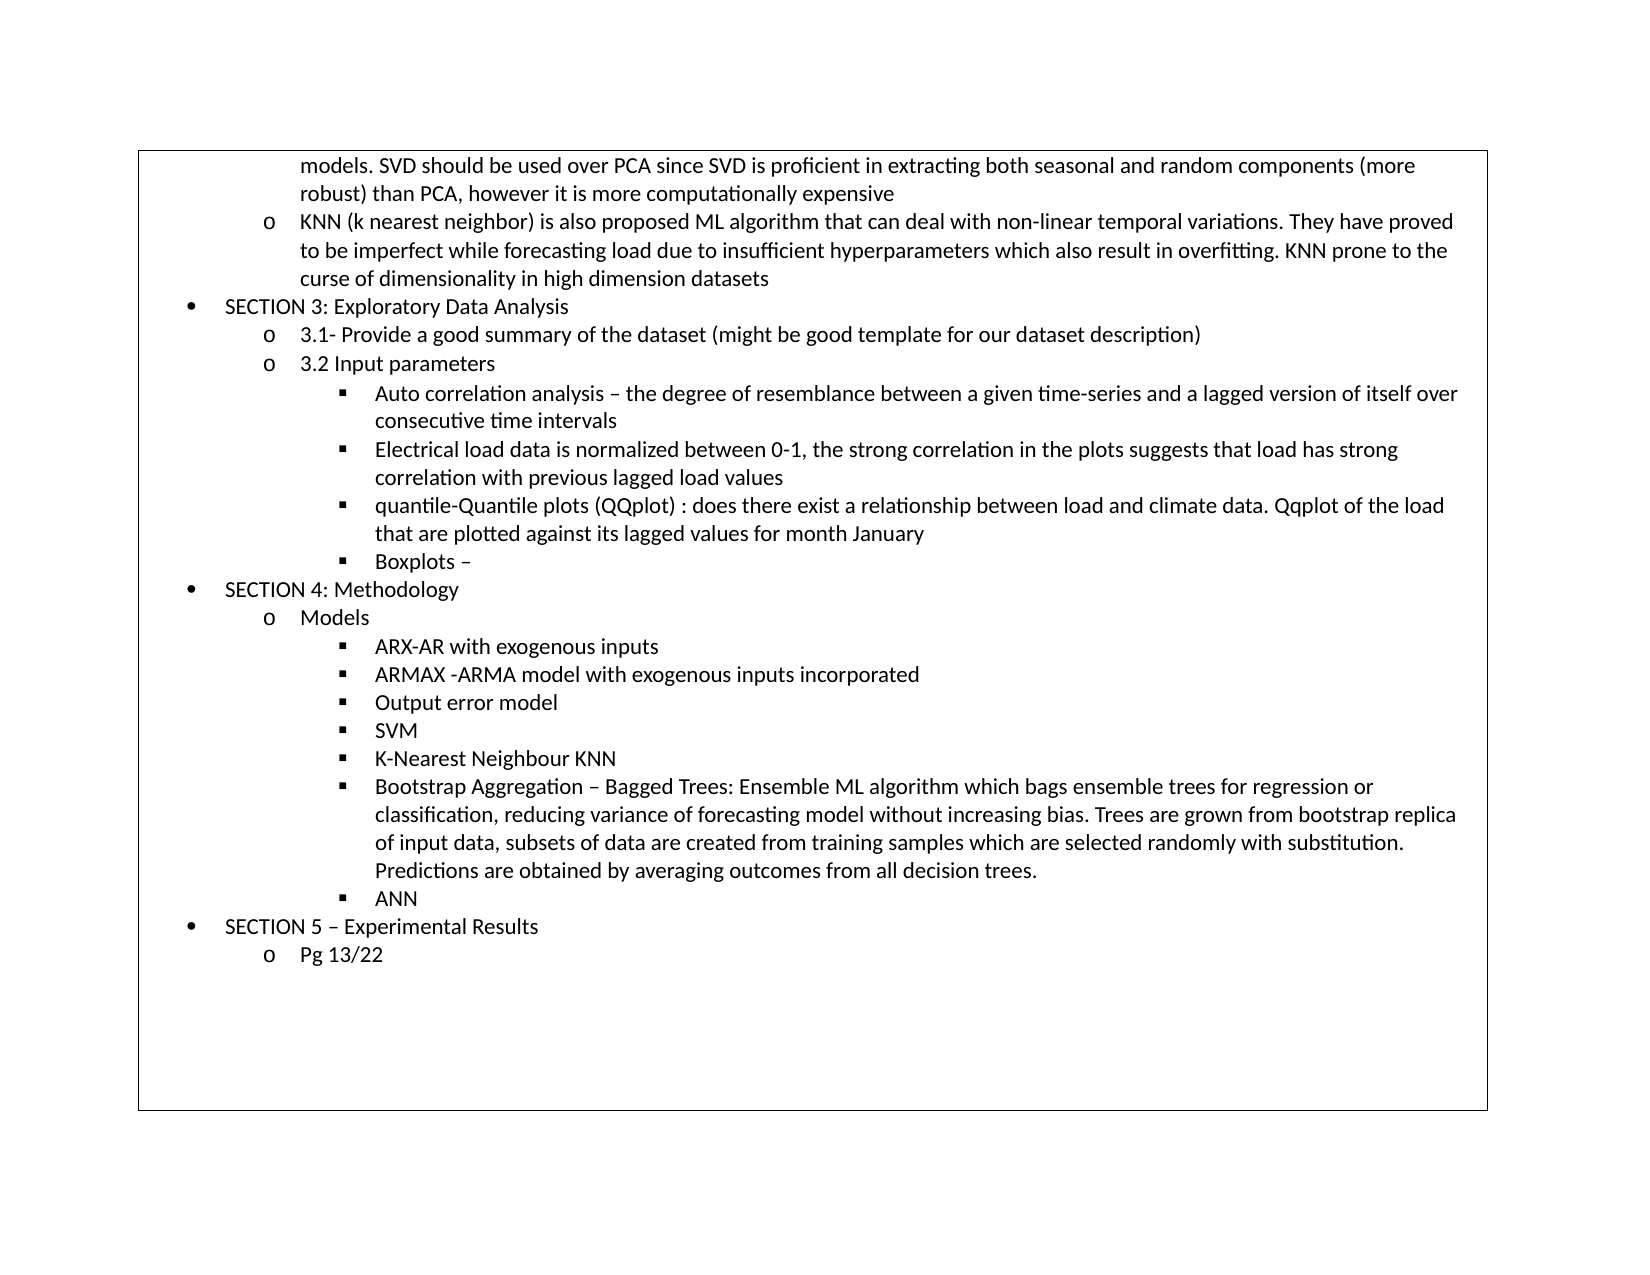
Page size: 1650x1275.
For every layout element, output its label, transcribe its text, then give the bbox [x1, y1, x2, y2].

table_cell Notes STLF also assists in economical fuel scheduling, automatic generation control, economic dispatch, voltage stability of HVAC and HVDC lines, and avoiding highly disruptive blackouts [7] state-of-the-art linear and non-linear parametric methodologies After modelling they used evaluations such as Mean Absolute Percentage Error (MAPE), Root mean square error (RMSE), mean absolute error (MAE) and R-squared value and standard deviation Found ANN LM (Levenberg-marquardt) algorithm with one hidden layer performed well Expanatory Analysis included: Auto correlation analysis Quantile-quantil analysis Box-plot analysis Study compares traditional time-series stat models, linear and non-linear parametric methodologies. Section 2: lit review, SECTION 3: exploratory data analysis, SEC4 various models and experimental results SEC6: conclusion and future direction SECTION2: Lit review Uses lagged average values to convert non-staionary data into stationary ones. Seasonality observed using Autocorrelation ACF and partial auto-correlation PACF analysis “the statistical regression algorithms are inadequate in capturing the temporal variations and non-linear electrical load patterns” To overcome shortcommings PCA, sensitivity analysis and step-wise regression can be done to improve statistical regression models. SVD should be used over PCA since SVD is proficient in extracting both seasonal and random components (more robust) than PCA, however it is more computationally expensive KNN (k nearest neighbor) is also proposed ML algorithm that can deal with non-linear temporal variations. They have proved to be imperfect while forecasting load due to insufficient hyperparameters which also result in overfitting. KNN prone to the curse of dimensionality in high dimension datasets SECTION 3: Exploratory Data Analysis 3.1- Provide a good summary of the dataset (might be good template for our dataset description) 3.2 Input parameters Auto correlation analysis – the degree of resemblance between a given time-series and a lagged version of itself over consecutive time intervals Electrical load data is normalized between 0-1, the strong correlation in the plots suggests that load has strong correlation with previous lagged load values quantile-Quantile plots (QQplot) : does there exist a relationship between load and climate data. Qqplot of the load that are plotted against its lagged values for month January Boxplots – SECTION 4: Methodology Models ARX-AR with exogenous inputs ARMAX -ARMA model with exogenous inputs incorporated Output error model SVM K-Nearest Neighbour KNN Bootstrap Aggregation – Bagged Trees: Ensemble ML algorithm which bags ensemble trees for regression or classification, reducing variance of forecasting model without increasing bias. Trees are grown from bootstrap replica of input data, subsets of data are created from training samples which are selected randomly with substitution. Predictions are obtained by averaging outcomes from all decision trees. ANN SECTION 5 – Experimental Results Pg 13/22 STLF methodologies, such as Output Error (OE), Auto-Regressive with Exogenous Inputs (ARX), Auto-Regressive Moving Average with Exogenous Inputs (ARMAX), Sup- port Vector Machine (SVM), Artificial Neural Network–Levenberg–Marquardt algorithm (ANN–LM) with one and two hidden layers, Artificial Neural Network–Particle Swarm Optimization (ANN–PSO), K-Nearest Neighbor (KNN) and bootstrap aggregation. paper recommends the ANN–LM method with one hidden layer for the real-time applications of power system operations as an approved STLF model. the dataset of LESCO is different and highly non-linear compared to any leading country of Europe and America because of frequent power outages, load shedding, failures, blackouts and power shortfall. Therefore, the STLF is a challenging task and to the best of the authors’ knowledge, any state-of-the-art statistical and machine learning algorithms have never been tested on the mentioned dataset. The input and output datasets are then pre-processed to convert into useable multi-variate time-series electrical load data and a novel predictor matrix for the development of the above-discussed pre- trained electrical load forecasting models. Use MAPE RMSE MAE R-square and SD Several regression models, such as Auto-Regressive Integrated Moving Average (ARIMA) and seasonal-ARIMA (SARIMA) have been proposed in [ 13, 14 ]. ARIMA and SARIMA utilize the lagged average values of STLF time-series data to convert non-stationary data into stationary ones. This seasonality can be observed by using auto- correlation (ACF) and partial auto-correlation (PACF) analysis [15 ]. Moreover, a review of several other statistical regression models and their variables and methods have been discussed in [ 16 ], such as single linear regression and multiple linear regression. However, the statistical regression algorithms are inadequate in capturing the temporal variations and non-linear electrical load patterns [17,18]. To overcome the above-mentioned shortcomings for STLF, Principal Component Analysis (PCA), sensitivity analysis and step-wise regression can be used to enhance the performance of statistical regression models [16] pg 3/22 [139, 151, 1487, 1109]
